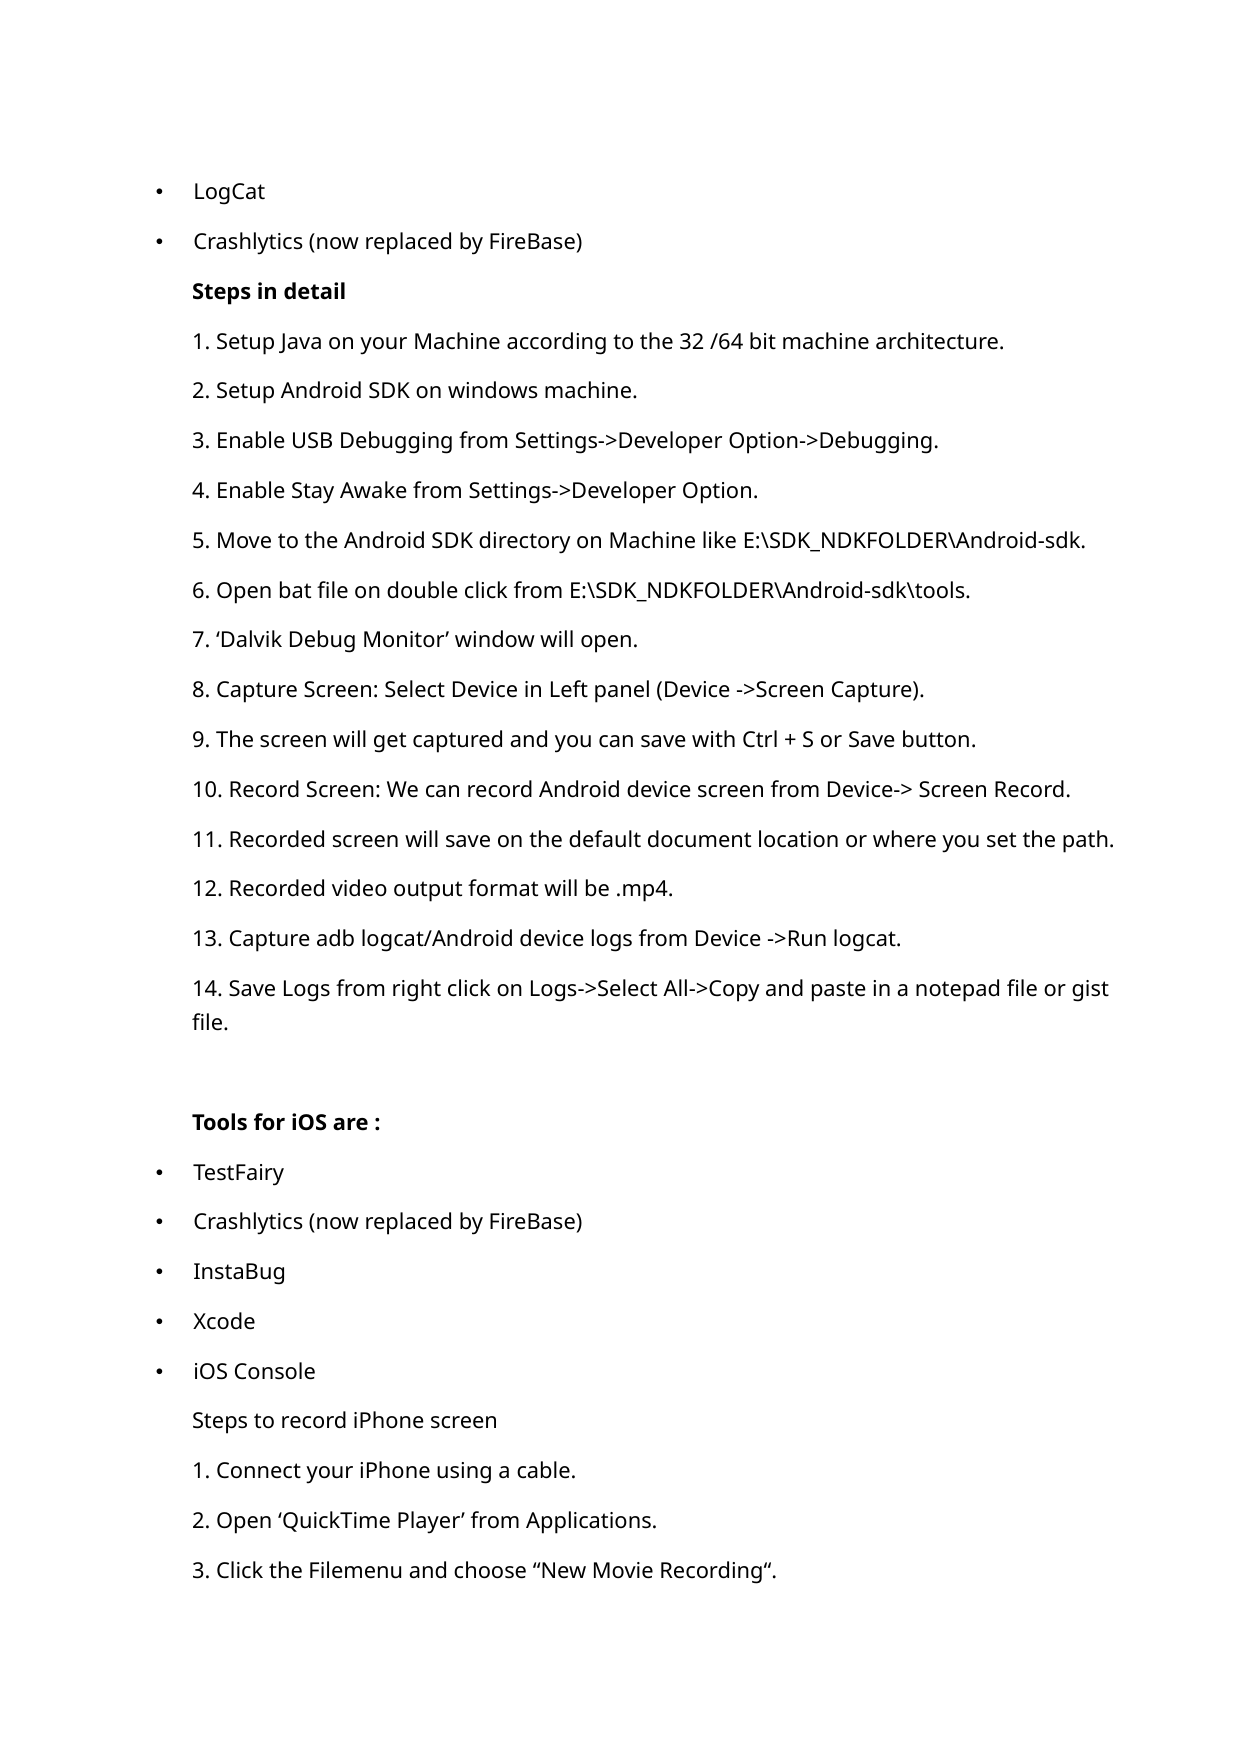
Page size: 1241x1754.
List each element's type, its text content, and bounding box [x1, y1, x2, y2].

list 8. Capture Screen: Select Device in Left panel (Device ->Screen Capture). [118, 674, 1122, 704]
list LogCat [156, 176, 1122, 206]
list 12. Recorded video output format will be .mp4. [118, 873, 1122, 903]
list 2. Setup Android SDK on windows machine. [118, 376, 1122, 405]
list Crashlytics (now replaced by FireBase) [156, 226, 1122, 256]
list 3. Enable USB Debugging from Settings->Developer Option->Debugging. [118, 425, 1122, 455]
list Xcode [156, 1306, 1122, 1336]
list 3. Click the Filemenu and choose “New Movie Recording“. [118, 1555, 1122, 1585]
list 5. Move to the Android SDK directory on Machine like E:\SDK_NDKFOLDER\Android-sdk. [118, 525, 1122, 555]
list Steps to record iPhone screen [118, 1406, 1122, 1435]
list Crashlytics (now replaced by FireBase) [156, 1206, 1122, 1236]
list 7. ‘Dalvik Debug Monitor’ window will open. [118, 624, 1122, 654]
list InstaBug [156, 1256, 1122, 1286]
list 11. Recorded screen will save on the default document location or where you set the path. [118, 824, 1122, 853]
list iOS Console [156, 1356, 1122, 1386]
list 14. Save Logs from right click on Logs->Select All->Copy and paste in a notepad file or gist file. [118, 973, 1122, 1037]
list Steps in detail [118, 276, 1122, 306]
list Tools for iOS are : [118, 1107, 1122, 1137]
list 1. Setup Java on your Machine according to the 32 /64 bit machine architecture. [118, 326, 1122, 356]
list TestFairy [156, 1157, 1122, 1186]
list 10. Record Screen: We can record Android device screen from Device-> Screen Record. [118, 774, 1122, 804]
list 9. The screen will get captured and you can save with Ctrl + S or Save button. [118, 724, 1122, 754]
list 4. Enable Stay Awake from Settings->Developer Option. [118, 475, 1122, 505]
list 2. Open ‘QuickTime Player’ from Applications. [118, 1505, 1122, 1535]
list 13. Capture adb logcat/Android device logs from Device ->Run logcat. [118, 923, 1122, 953]
list 1. Connect your iPhone using a cable. [118, 1455, 1122, 1485]
list 6. Open bat file on double click from E:\SDK_NDKFOLDER\Android-sdk\tools. [118, 575, 1122, 604]
